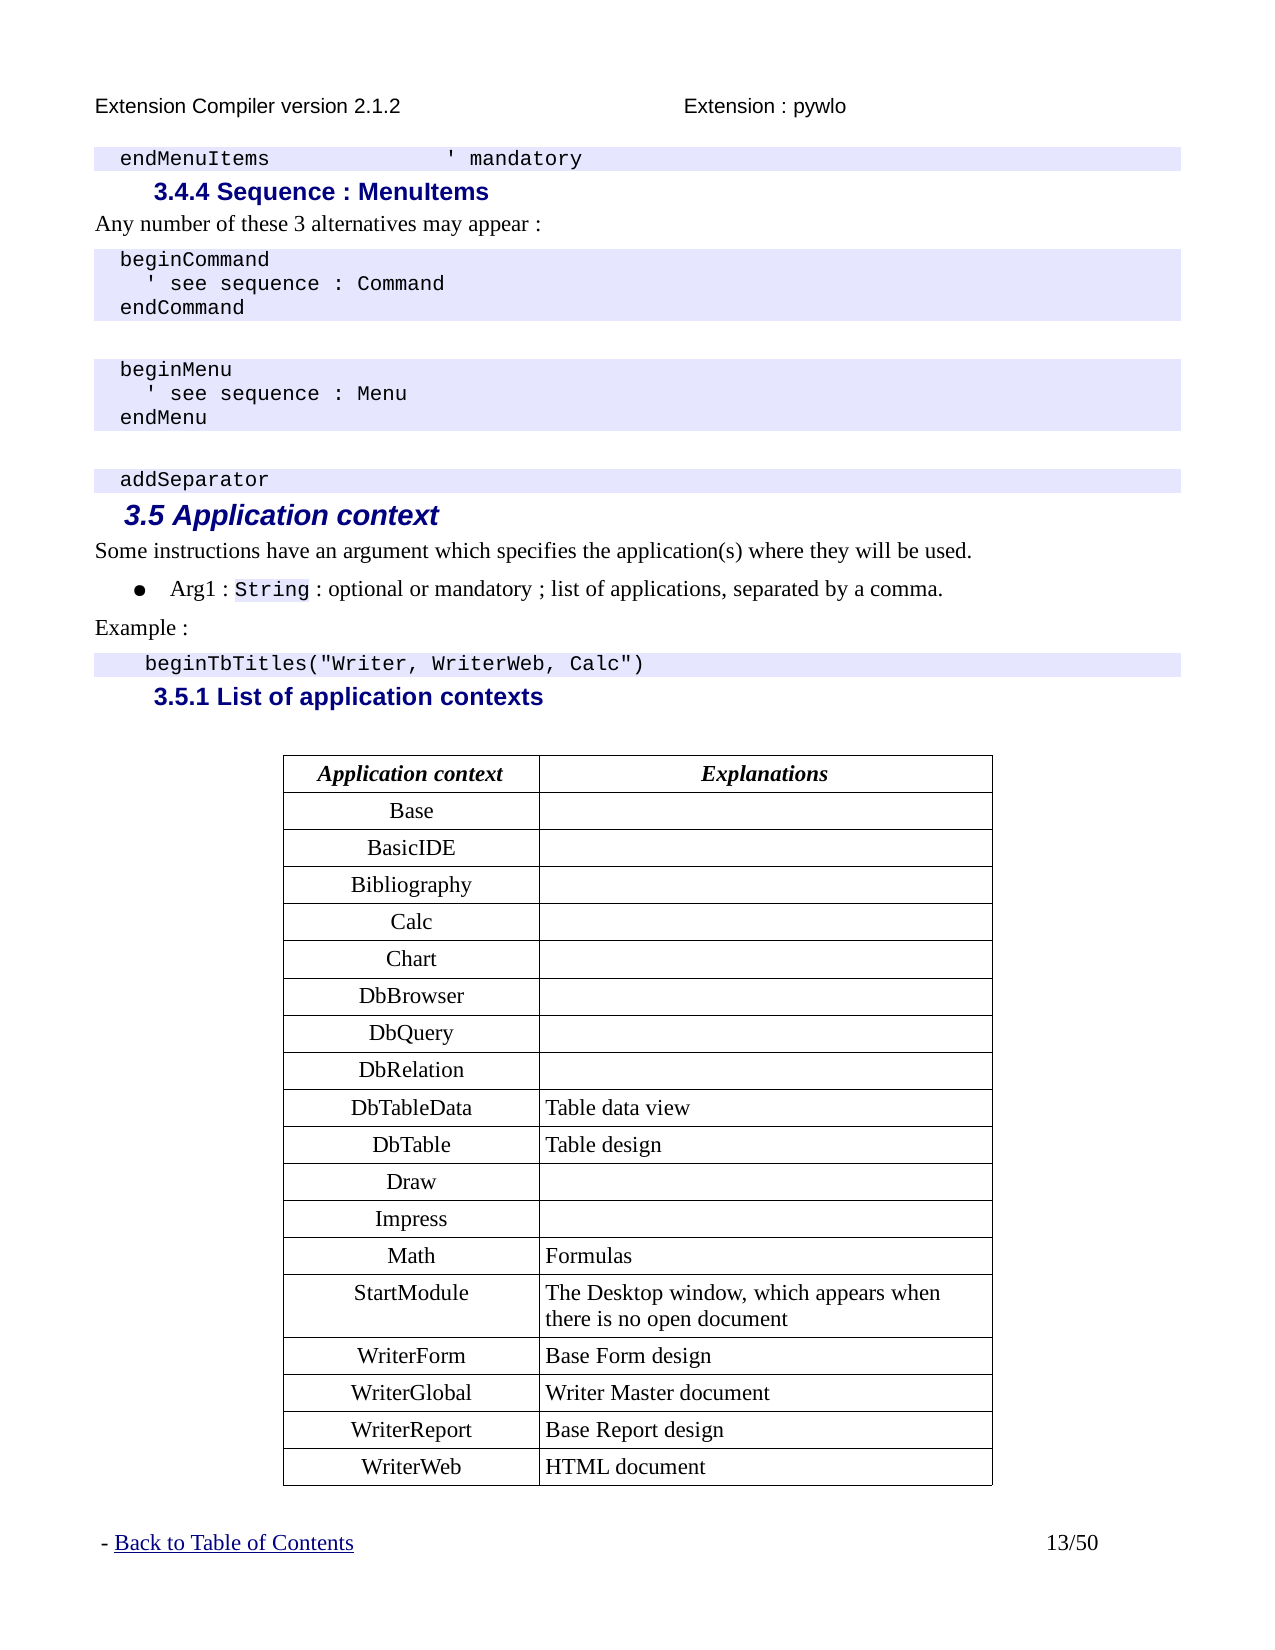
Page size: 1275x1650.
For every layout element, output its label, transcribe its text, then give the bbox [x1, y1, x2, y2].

table_cell StartModule [284, 1275, 539, 1337]
table_cell [540, 830, 992, 866]
table_cell [540, 1016, 992, 1052]
table_cell Base [284, 793, 539, 829]
table_cell Impress [284, 1201, 539, 1237]
table_cell DbQuery [284, 1016, 539, 1052]
table_cell BasicIDE [284, 830, 539, 866]
table_cell Base Report design [540, 1412, 992, 1448]
table_cell HTML document [540, 1449, 992, 1485]
text endCommand [94, 297, 1181, 321]
text ' see sequence : Command [94, 273, 1181, 297]
table_cell Chart [284, 941, 539, 977]
text ' see sequence : Menu [94, 383, 1181, 407]
table_cell [540, 904, 992, 940]
table_cell Base Form design [540, 1338, 992, 1374]
table_cell Math [284, 1238, 539, 1274]
table_cell Formulas [540, 1238, 992, 1274]
subtitle List of application contexts [153, 683, 1181, 711]
text beginCommand [94, 249, 1181, 273]
table_cell Table design [540, 1127, 992, 1163]
text Some instructions have an argument which specifies the application(s) where they will be used. [94, 537, 1181, 563]
table_cell WriterReport [284, 1412, 539, 1448]
table_cell [540, 867, 992, 903]
table_cell [540, 941, 992, 977]
table_cell Calc [284, 904, 539, 940]
table_cell DbTable [284, 1127, 539, 1163]
table_header Application context [284, 756, 539, 792]
text beginMenu [94, 359, 1181, 383]
table_cell [540, 1164, 992, 1200]
table_cell WriterWeb [284, 1449, 539, 1485]
text Example : [94, 615, 1181, 641]
list Arg1 : String : optional or mandatory ; list of applications, separated by a comma. [132, 576, 1181, 602]
table_cell DbRelation [284, 1053, 539, 1089]
table_cell [540, 1201, 992, 1237]
table_header Explanations [540, 756, 992, 792]
table_cell DbTableData [284, 1090, 539, 1126]
text beginTbTitles("Writer, WriterWeb, Calc") [94, 653, 1181, 677]
table_cell WriterGlobal [284, 1375, 539, 1411]
table_cell DbBrowser [284, 979, 539, 1014]
table_cell Table data view [540, 1090, 992, 1126]
text endMenu [94, 407, 1181, 431]
text endMenuItems ' mandatory [94, 147, 1181, 171]
text Any number of these 3 alternatives may appear : [94, 211, 1181, 237]
subtitle Application context [124, 499, 1181, 532]
table_cell Bibliography [284, 867, 539, 903]
table_cell The Desktop window, which appears when there is no open document [540, 1275, 992, 1337]
table_cell WriterForm [284, 1338, 539, 1374]
subtitle Sequence : MenuItems [153, 177, 1181, 205]
table_cell [540, 793, 992, 829]
table_cell Writer Master document [540, 1375, 992, 1411]
table_cell Draw [284, 1164, 539, 1200]
text addSeparator [94, 469, 1181, 493]
table_cell [540, 979, 992, 1014]
table_cell [540, 1053, 992, 1089]
